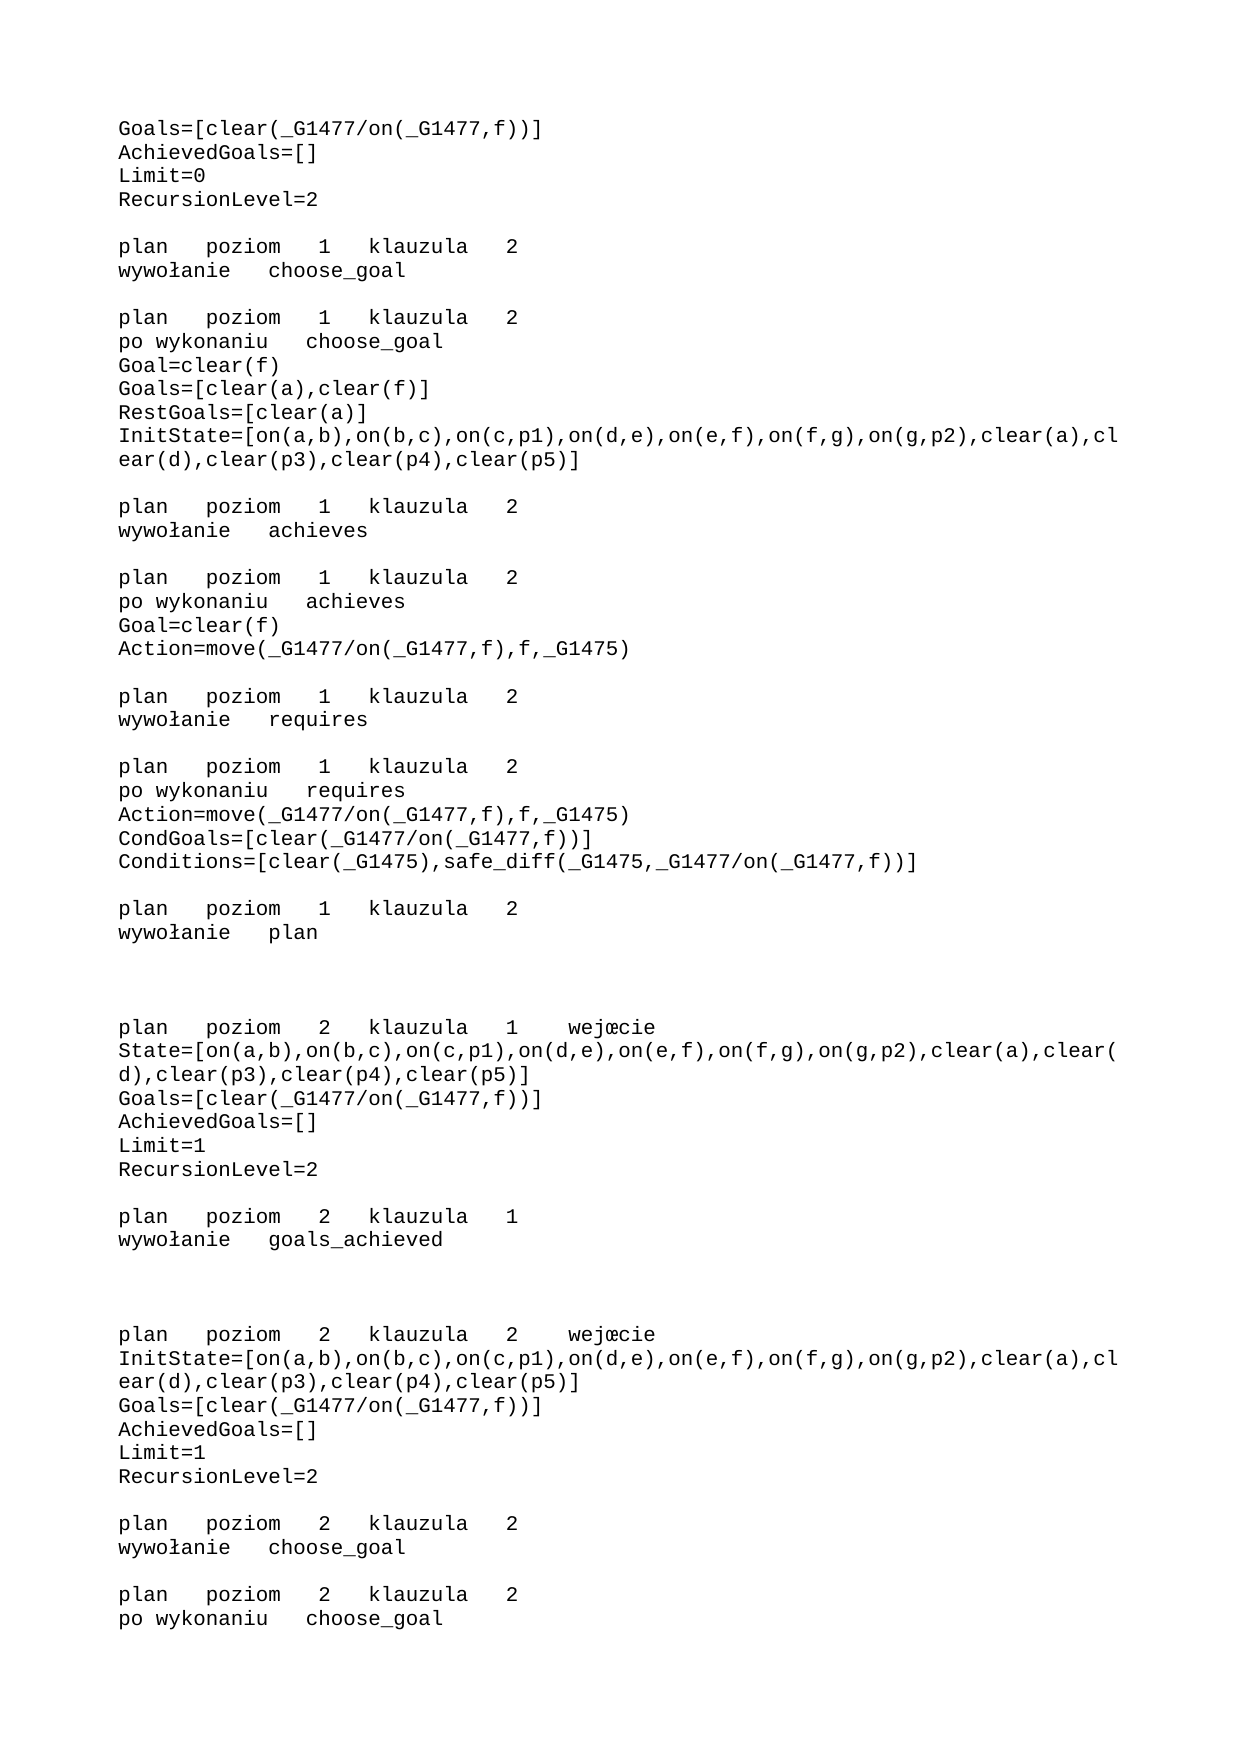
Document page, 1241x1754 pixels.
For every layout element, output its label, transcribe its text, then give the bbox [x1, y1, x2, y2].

text plan poziom 1 klauzula 2 [118, 686, 1122, 709]
text Limit=0 [118, 165, 1122, 189]
text RecursionLevel=2 [118, 1466, 1122, 1489]
text Goals=[clear(_G1477/on(_G1477,f))] [118, 1395, 1122, 1419]
text AchievedGoals=[] [118, 1111, 1122, 1135]
text po wykonaniu choose_goal [118, 1608, 1122, 1631]
text plan poziom 1 klauzula 2 [118, 898, 1122, 922]
text plan poziom 2 klauzula 1 wejœcie [118, 1017, 1122, 1040]
text plan poziom 1 klauzula 2 [118, 757, 1122, 780]
text plan poziom 1 klauzula 2 [118, 496, 1122, 520]
text State=[on(a,b),on(b,c),on(c,p1),on(d,e),on(e,f),on(f,g),on(g,p2),clear(a),clear(d),clear(p3),clear(p4),clear(p5)] [118, 1040, 1122, 1088]
text wywołanie choose_goal [118, 1537, 1122, 1561]
text Goals=[clear(_G1477/on(_G1477,f))] [118, 1088, 1122, 1111]
text po wykonaniu requires [118, 780, 1122, 804]
text wywołanie achieves [118, 520, 1122, 544]
text wywołanie goals_achieved [118, 1229, 1122, 1253]
text plan poziom 2 klauzula 2 wejœcie [118, 1324, 1122, 1348]
text plan poziom 1 klauzula 2 [118, 236, 1122, 260]
text RecursionLevel=2 [118, 1158, 1122, 1182]
text plan poziom 1 klauzula 2 [118, 567, 1122, 591]
text Conditions=[clear(_G1475),safe_diff(_G1475,_G1477/on(_G1477,f))] [118, 851, 1122, 875]
text RecursionLevel=2 [118, 189, 1122, 213]
text plan poziom 2 klauzula 2 [118, 1513, 1122, 1537]
text InitState=[on(a,b),on(b,c),on(c,p1),on(d,e),on(e,f),on(f,g),on(g,p2),clear(a),clear(d),clear(p3),clear(p4),clear(p5)] [118, 426, 1122, 473]
text po wykonaniu choose_goal [118, 331, 1122, 354]
text plan poziom 2 klauzula 2 [118, 1584, 1122, 1608]
text wywołanie choose_goal [118, 260, 1122, 284]
text plan poziom 1 klauzula 2 [118, 307, 1122, 331]
text Limit=1 [118, 1442, 1122, 1466]
text po wykonaniu achieves [118, 591, 1122, 615]
text Goal=clear(f) [118, 615, 1122, 638]
text plan poziom 2 klauzula 1 [118, 1206, 1122, 1229]
text AchievedGoals=[] [118, 1419, 1122, 1442]
text InitState=[on(a,b),on(b,c),on(c,p1),on(d,e),on(e,f),on(f,g),on(g,p2),clear(a),clear(d),clear(p3),clear(p4),clear(p5)] [118, 1348, 1122, 1395]
text Limit=1 [118, 1135, 1122, 1158]
text wywołanie plan [118, 922, 1122, 946]
text Action=move(_G1477/on(_G1477,f),f,_G1475) [118, 638, 1122, 662]
text AchievedGoals=[] [118, 142, 1122, 165]
text Goals=[clear(a),clear(f)] [118, 378, 1122, 402]
text Goal=clear(f) [118, 354, 1122, 378]
text Goals=[clear(_G1477/on(_G1477,f))] [118, 118, 1122, 142]
text Action=move(_G1477/on(_G1477,f),f,_G1475) [118, 804, 1122, 827]
text RestGoals=[clear(a)] [118, 402, 1122, 426]
text CondGoals=[clear(_G1477/on(_G1477,f))] [118, 827, 1122, 851]
text wywołanie requires [118, 709, 1122, 733]
